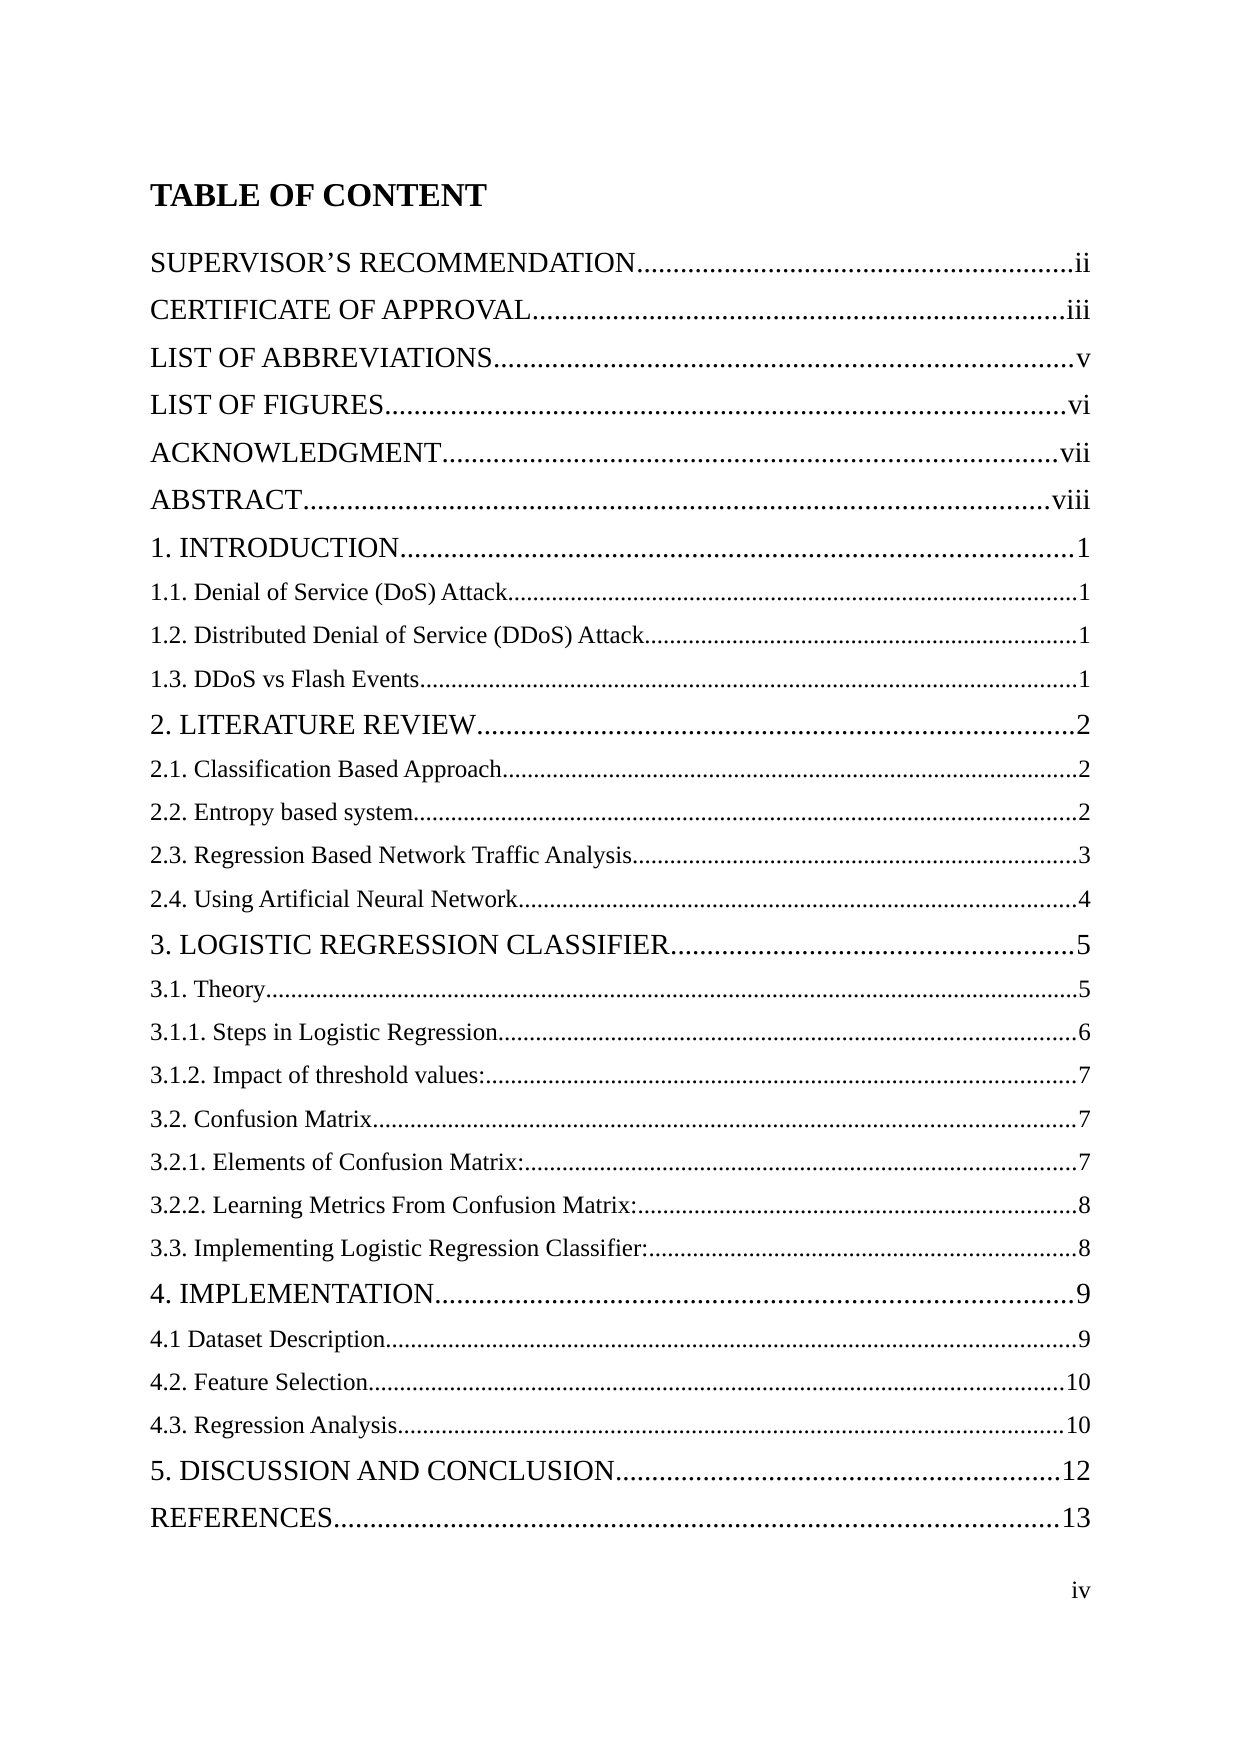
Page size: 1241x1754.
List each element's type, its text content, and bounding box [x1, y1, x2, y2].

text 3. LOGISTIC REGRESSION CLASSIFIER 5 [150, 927, 1091, 960]
subtitle 2.3. Regression Based Network Traffic Analysis 3 [150, 841, 1091, 869]
text 2. LITERATURE REVIEW 2 [150, 707, 1091, 740]
text ABSTRACT viii [150, 482, 1091, 516]
subtitle 4.3. Regression Analysis 10 [150, 1410, 1091, 1439]
text 4. IMPLEMENTATION 9 [150, 1276, 1091, 1310]
subtitle 3.2. Confusion Matrix 7 [150, 1104, 1091, 1132]
text 1. INTRODUCTION 1 [150, 530, 1091, 563]
text 5. DISCUSSION AND CONCLUSION 12 [150, 1453, 1091, 1487]
subtitle 3.1. Theory 5 [150, 974, 1091, 1003]
subtitle 2.1. Classification Based Approach 2 [150, 754, 1091, 783]
text LIST OF ABBREVIATIONS v [150, 340, 1091, 373]
text CERTIFICATE OF APPROVAL iii [150, 292, 1091, 326]
text 3.1.2. Impact of threshold values: 7 [150, 1061, 1091, 1089]
subtitle 1.2. Distributed Denial of Service (DDoS) Attack 1 [150, 621, 1091, 649]
subtitle 4.1 Dataset Description 9 [150, 1324, 1091, 1352]
subtitle 1.1. Denial of Service (DoS) Attack 1 [150, 577, 1091, 606]
subtitle 3.3. Implementing Logistic Regression Classifier: 8 [150, 1233, 1091, 1262]
subtitle 1.3. DDoS vs Flash Events 1 [150, 664, 1091, 692]
text 3.2.2. Learning Metrics From Confusion Matrix: 8 [150, 1190, 1091, 1219]
subtitle 2.2. Entropy based system 2 [150, 797, 1091, 826]
text 3.2.1. Elements of Confusion Matrix: 7 [150, 1147, 1091, 1176]
text LIST OF FIGURES vi [150, 387, 1091, 421]
subtitle 2.4. Using Artificial Neural Network 4 [150, 884, 1091, 912]
text ACKNOWLEDGMENT vii [150, 435, 1091, 468]
subtitle 4.2. Feature Selection 10 [150, 1367, 1091, 1396]
text 3.1.1. Steps in Logistic Regression 6 [150, 1017, 1091, 1046]
subtitle TABLE OF CONTENT [150, 175, 1091, 213]
text REFERENCES 13 [150, 1501, 1091, 1534]
text SUPERVISOR’S RECOMMENDATION ii [150, 245, 1091, 278]
